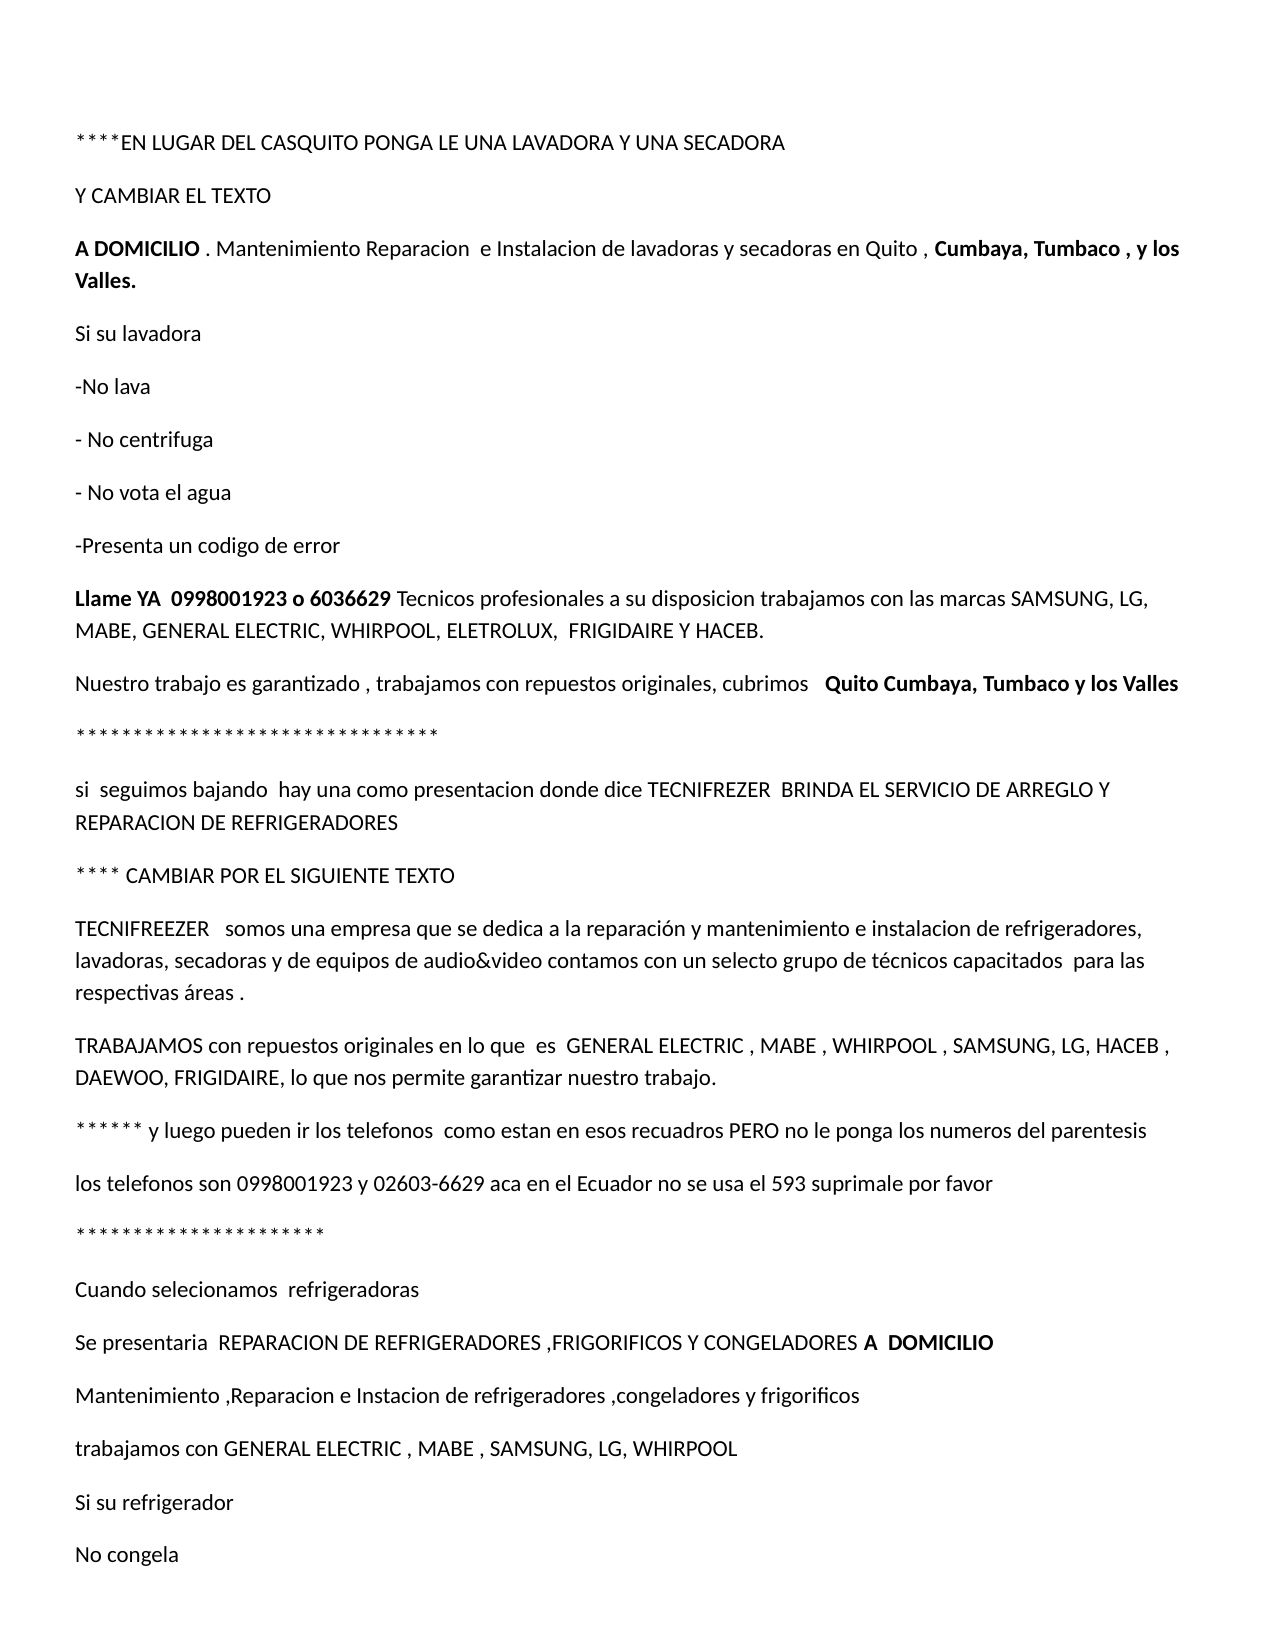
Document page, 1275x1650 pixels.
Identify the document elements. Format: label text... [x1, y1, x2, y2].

text si seguimos bajando hay una como presentacion donde dice TECNIFREZER BRINDA EL SERVICIO DE ARREGLO Y REPARACION DE REFRIGERADORES [75, 776, 1200, 836]
text Si su lavadora [75, 319, 1200, 347]
text Se presentaria REPARACION DE REFRIGERADORES ,FRIGORIFICOS Y CONGELADORES A DOMICILIO [75, 1328, 1200, 1357]
text No congela [75, 1541, 1200, 1569]
text - No centrifuga [75, 425, 1200, 453]
text -Presenta un codigo de error [75, 531, 1200, 559]
text trabajamos con GENERAL ELECTRIC , MABE , SAMSUNG, LG, WHIRPOOL [75, 1434, 1200, 1463]
text ****EN LUGAR DEL CASQUITO PONGA LE UNA LAVADORA Y UNA SECADORA [75, 128, 1200, 156]
text los telefonos son 0998001923 y 02603-6629 aca en el Ecuador no se usa el 593 suprimale por favor [75, 1169, 1200, 1197]
text Cuando selecionamos refrigeradoras [75, 1276, 1200, 1303]
text Nuestro trabajo es garantizado , trabajamos con repuestos originales, cubrimos Quito Cumbaya, Tumbaco y los Valles [75, 669, 1200, 698]
text ******************************** [75, 723, 1200, 751]
text TRABAJAMOS con repuestos originales en lo que es GENERAL ELECTRIC , MABE , WHIRPOOL , SAMSUNG, LG, HACEB , DAEWOO, FRIGIDAIRE, lo que nos permite garantizar nuestro trabajo. [75, 1031, 1200, 1091]
text A DOMICILIO . Mantenimiento Reparacion e Instalacion de lavadoras y secadoras en Quito , Cumbaya, Tumbaco , y los Valles. [75, 234, 1200, 294]
text Llame YA 0998001923 o 6036629 Tecnicos profesionales a su disposicion trabajamos con las marcas SAMSUNG, LG, MABE, GENERAL ELECTRIC, WHIRPOOL, ELETROLUX, FRIGIDAIRE Y HACEB. [75, 584, 1200, 644]
text TECNIFREEZER somos una empresa que se dedica a la reparación y mantenimiento e instalacion de refrigeradores, lavadoras, secadoras y de equipos de audio&video contamos con un selecto grupo de técnicos capacitados para las respectivas áreas . [75, 914, 1200, 1006]
text ****** y luego pueden ir los telefonos como estan en esos recuadros PERO no le ponga los numeros del parentesis [75, 1116, 1200, 1144]
text **** CAMBIAR POR EL SIGUIENTE TEXTO [75, 861, 1200, 889]
text Mantenimiento ,Reparacion e Instacion de refrigeradores ,congeladores y frigorificos [75, 1382, 1200, 1409]
text Si su refrigerador [75, 1488, 1200, 1516]
text -No lava [75, 372, 1200, 400]
text - No vota el agua [75, 478, 1200, 506]
text ********************** [75, 1222, 1200, 1251]
text Y CAMBIAR EL TEXTO [75, 181, 1200, 209]
